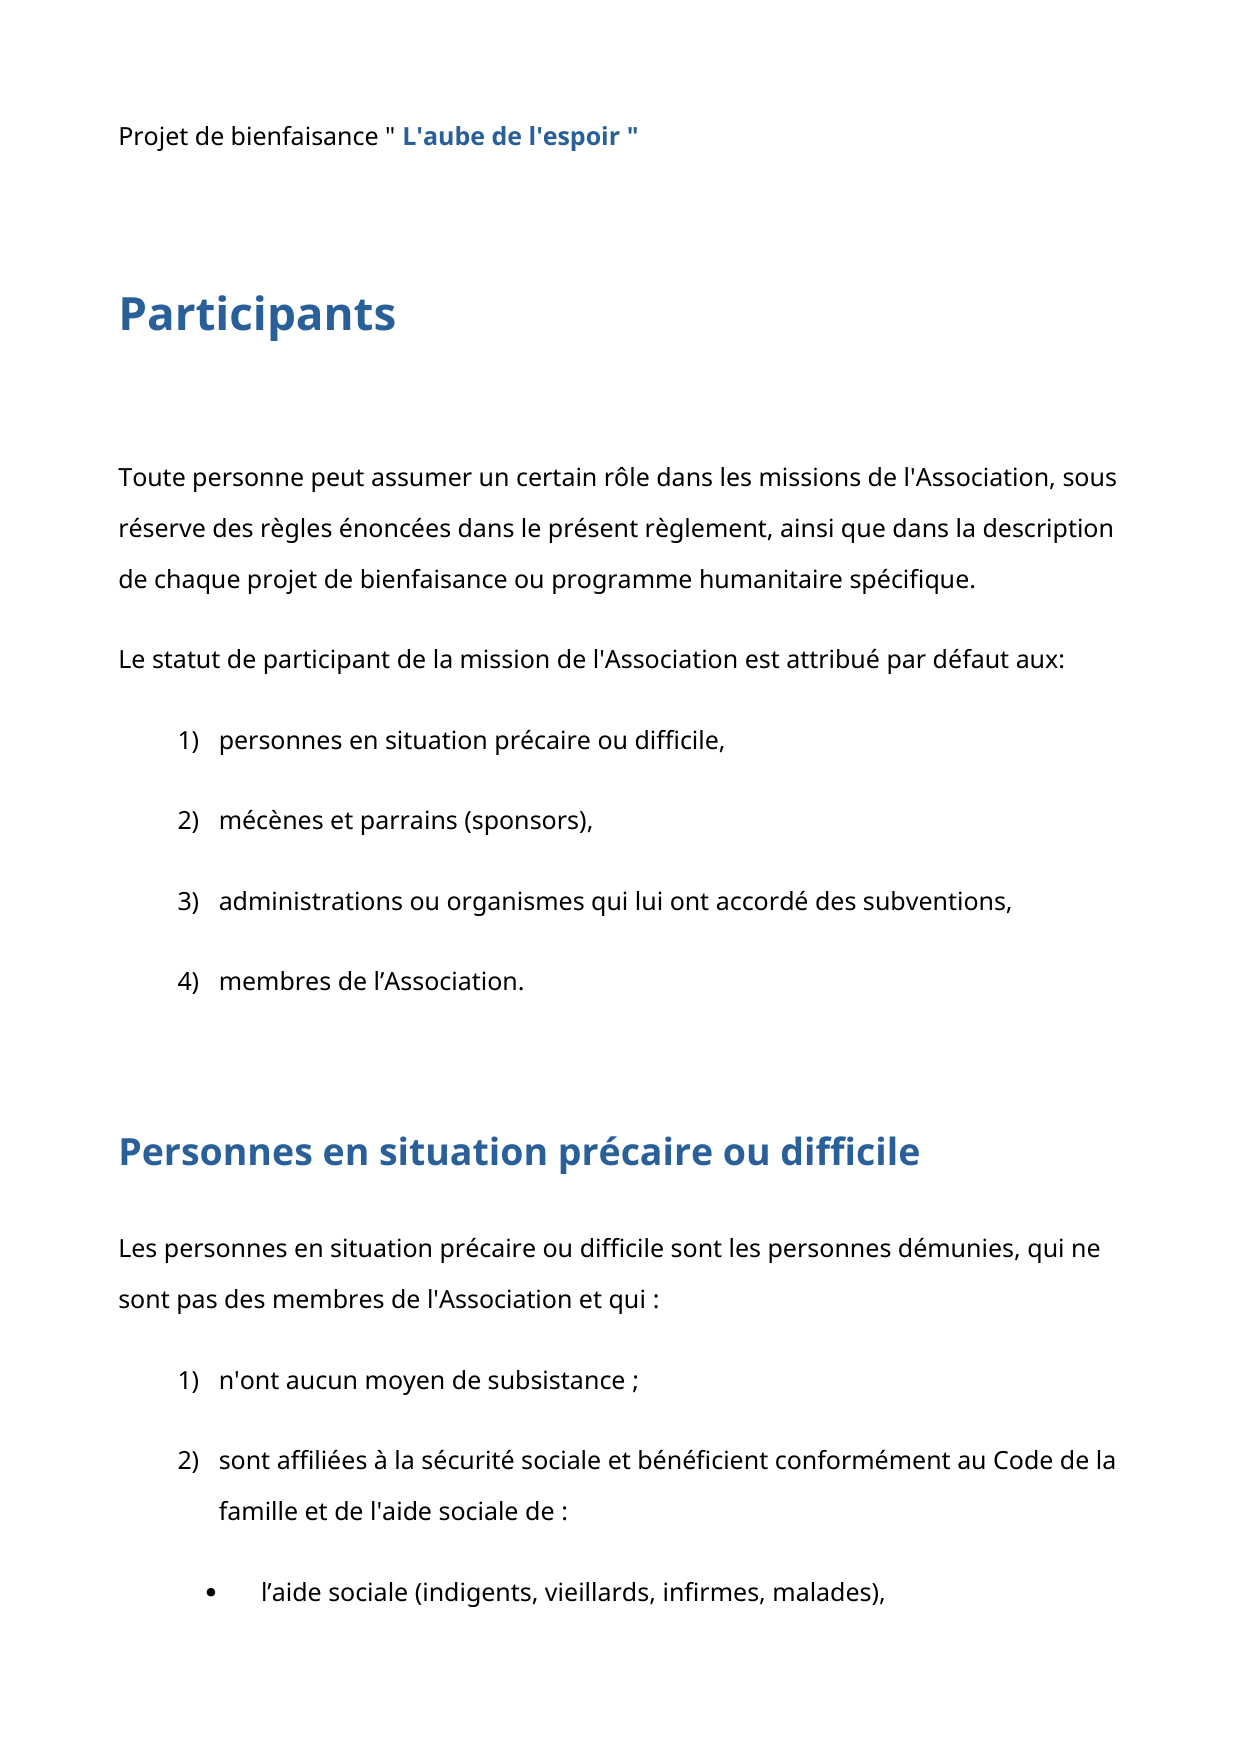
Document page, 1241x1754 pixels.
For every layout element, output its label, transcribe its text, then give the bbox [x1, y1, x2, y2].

list l’aide sociale (indigents, vieillards, infirmes, malades), [207, 1574, 1122, 1609]
list n'ont aucun moyen de subsistance ; [177, 1362, 1122, 1397]
text Toute personne peut assumer un certain rôle dans les missions de l'Association, sous réserve des règles énoncées dans le présent règlement, ainsi que dans la description de chaque projet de bienfaisance ou programme humanitaire spécifique. [118, 459, 1122, 595]
text Personnes en situation précaire ou difficile [118, 1125, 1122, 1176]
list mécènes et parrains (sponsors), [177, 803, 1122, 837]
text Le statut de participant de la mission de l'Association est attribué par défaut aux: [118, 642, 1122, 676]
text Les personnes en situation précaire ou difficile sont les personnes démunies, qui ne sont pas des membres de l'Association et qui : [118, 1231, 1122, 1316]
list personnes en situation précaire ou difficile, [177, 722, 1122, 756]
list administrations ou organismes qui lui ont accordé des subventions, [177, 883, 1122, 917]
list sont affiliées à la sécurité sociale et bénéficient conformément au Code de la famille et de l'aide sociale de : [177, 1443, 1122, 1528]
text Projet de bienfaisance " L'aube de l'espoir " [118, 118, 1122, 152]
text Participants [118, 281, 1122, 343]
list membres de l’Association. [177, 964, 1122, 998]
